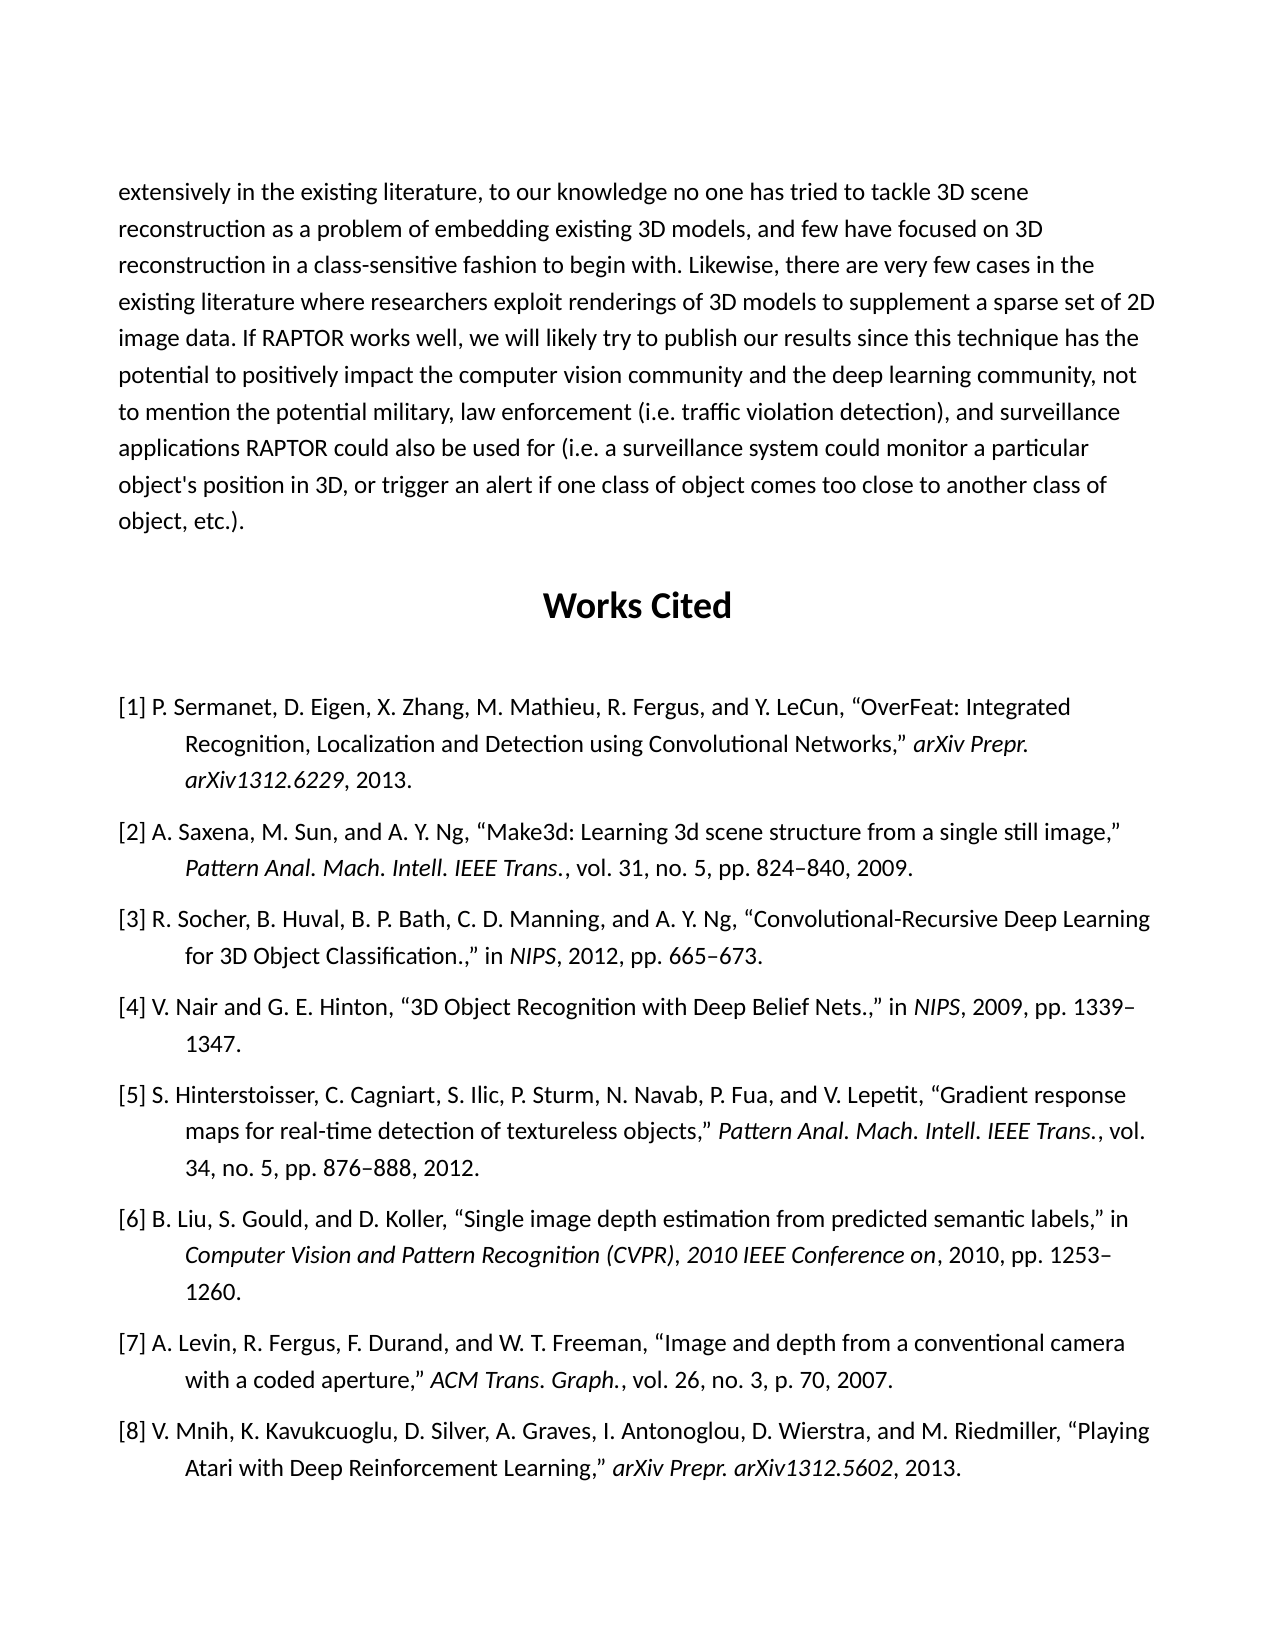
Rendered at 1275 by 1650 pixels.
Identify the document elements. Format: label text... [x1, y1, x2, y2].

text [3] R. Socher, B. Huval, B. P. Bath, C. D. Manning, and A. Y. Ng, “Convolutional-Recursive Deep Learning for 3D Object Classification.,” in NIPS, 2012, pp. 665–673. [118, 903, 1157, 971]
text [1] P. Sermanet, D. Eigen, X. Zhang, M. Mathieu, R. Fergus, and Y. LeCun, “OverFeat: Integrated Recognition, Localization and Detection using Convolutional Networks,” arXiv Prepr. arXiv1312.6229, 2013. [118, 691, 1157, 795]
text [6] B. Liu, S. Gould, and D. Koller, “Single image depth estimation from predicted semantic labels,” in Computer Vision and Pattern Recognition (CVPR), 2010 IEEE Conference on, 2010, pp. 1253–1260. [118, 1203, 1157, 1307]
text [2] A. Saxena, M. Sun, and A. Y. Ng, “Make3d: Learning 3d scene structure from a single still image,” Pattern Anal. Mach. Intell. IEEE Trans., vol. 31, no. 5, pp. 824–840, 2009. [118, 816, 1157, 883]
text [7] A. Levin, R. Fergus, F. Durand, and W. T. Freeman, “Image and depth from a conventional camera with a coded aperture,” ACM Trans. Graph., vol. 26, no. 3, p. 70, 2007. [118, 1327, 1157, 1394]
text [4] V. Nair and G. E. Hinton, “3D Object Recognition with Deep Belief Nets.,” in NIPS, 2009, pp. 1339–1347. [118, 991, 1157, 1058]
text [5] S. Hinterstoisser, C. Cagniart, S. Ilic, P. Sturm, N. Navab, P. Fua, and V. Lepetit, “Gradient response maps for real-time detection of textureless objects,” Pattern Anal. Mach. Intell. IEEE Trans., vol. 34, no. 5, pp. 876–888, 2012. [118, 1079, 1157, 1182]
subtitle Works Cited [118, 582, 1157, 628]
text extensively in the existing literature, to our knowledge no one has tried to tackle 3D scene reconstruction as a problem of embedding existing 3D models, and few have focused on 3D reconstruction in a class-sensitive fashion to begin with. Likewise, there are very few cases in the existing literature where researchers exploit renderings of 3D models to supplement a sparse set of 2D image data. If RAPTOR works well, we will likely try to publish our results since this technique has the potential to positively impact the computer vision community and the deep learning community, not to mention the potential military, law enforcement (i.e. traffic violation detection), and surveillance applications RAPTOR could also be used for (i.e. a surveillance system could monitor a particular object's position in 3D, or trigger an alert if one class of object comes too close to another class of object, etc.). [118, 176, 1157, 536]
text [8] V. Mnih, K. Kavukcuoglu, D. Silver, A. Graves, I. Antonoglou, D. Wierstra, and M. Riedmiller, “Playing Atari with Deep Reinforcement Learning,” arXiv Prepr. arXiv1312.5602, 2013. [118, 1415, 1157, 1482]
